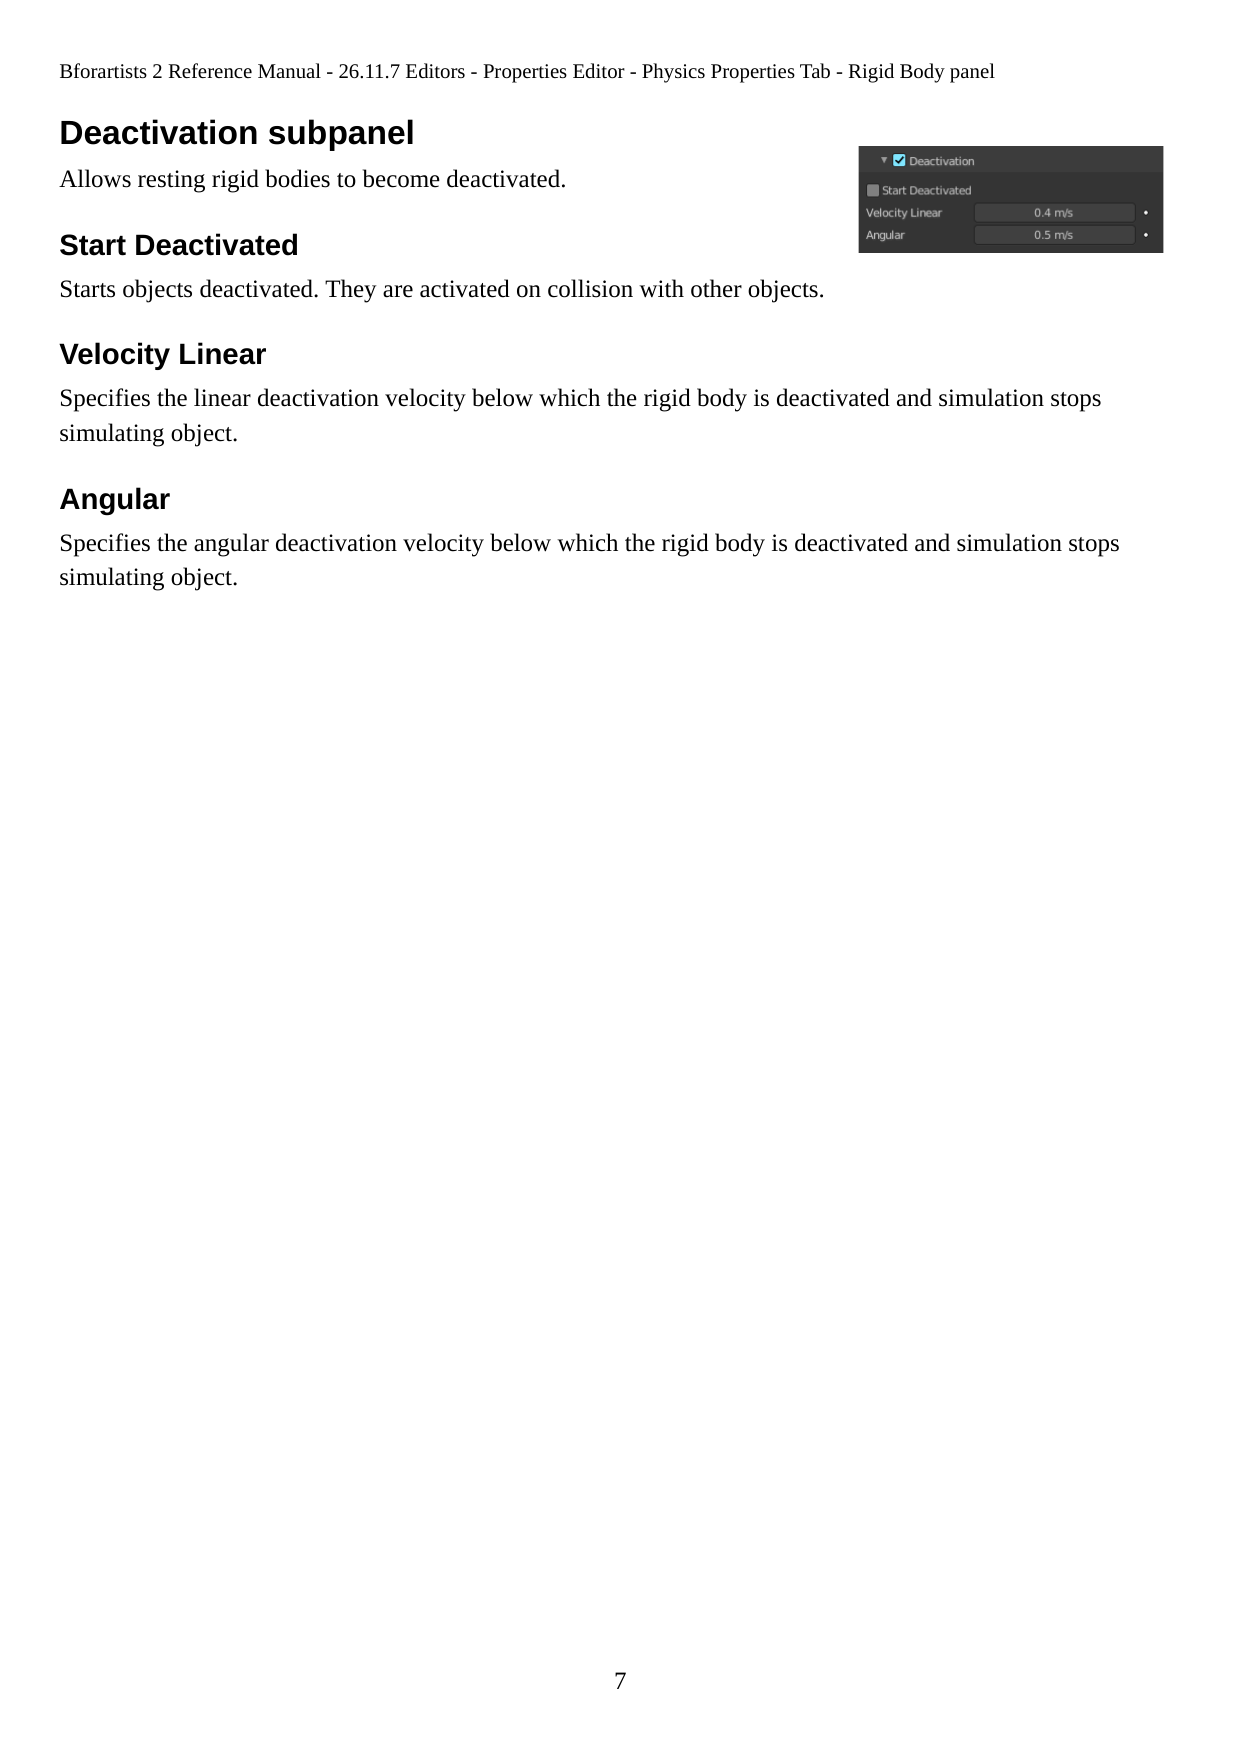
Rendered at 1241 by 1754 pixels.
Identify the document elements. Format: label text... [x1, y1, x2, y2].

text Specifies the linear deactivation velocity below which the rigid body is deactivated and simulation stops simulating object. [59, 383, 1181, 447]
subtitle Start Deactivated [59, 227, 1181, 261]
subtitle Velocity Linear [59, 337, 1181, 371]
subtitle Deactivation subpanel [59, 113, 1181, 151]
picture [858, 146, 1164, 253]
text Allows resting rigid bodies to become deactivated. [59, 164, 858, 192]
subtitle Angular [59, 482, 1181, 515]
text Starts objects deactivated. They are activated on collision with other objects. [59, 274, 1181, 302]
text Specifies the angular deactivation velocity below which the rigid body is deactivated and simulation stops simulating object. [59, 528, 1181, 591]
